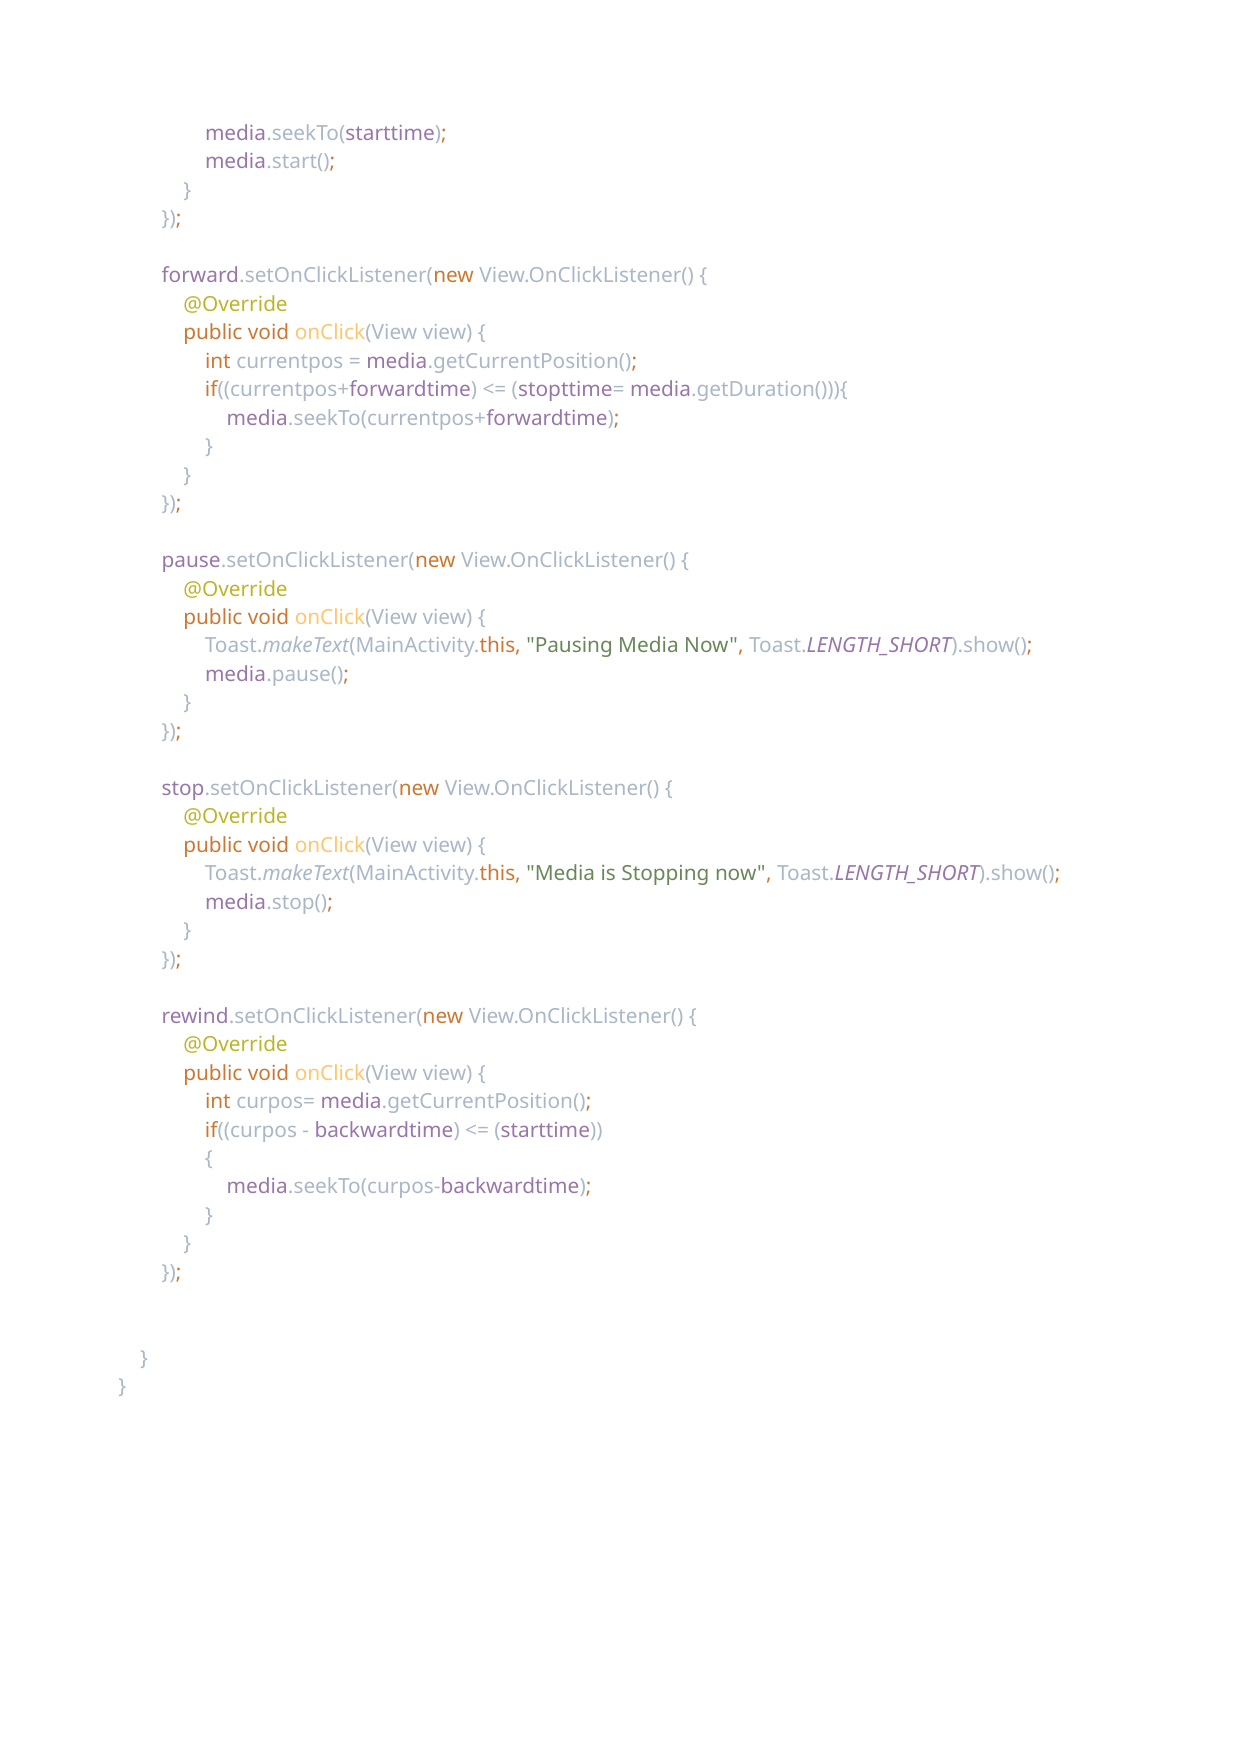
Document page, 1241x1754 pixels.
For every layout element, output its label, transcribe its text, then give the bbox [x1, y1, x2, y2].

text media.seekTo(starttime); media.start(); } }); forward.setOnClickListener(new View.OnClickListener() { @Override public void onClick(View view) { int currentpos = media.getCurrentPosition(); if((currentpos+forwardtime) <= (stopttime= media.getDuration())){ media.seekTo(currentpos+forwardtime); } } }); pause.setOnClickListener(new View.OnClickListener() { @Override public void onClick(View view) { Toast.makeText(MainActivity.this, "Pausing Media Now", Toast.LENGTH_SHORT).show(); media.pause(); } }); stop.setOnClickListener(new View.OnClickListener() { @Override public void onClick(View view) { Toast.makeText(MainActivity.this, "Media is Stopping now", Toast.LENGTH_SHORT).show(); media.stop(); } }); rewind.setOnClickListener(new View.OnClickListener() { @Override public void onClick(View view) { int curpos= media.getCurrentPosition(); if((curpos - backwardtime) <= (starttime)) { media.seekTo(curpos-backwardtime); } } }); } } [118, 118, 1122, 1400]
